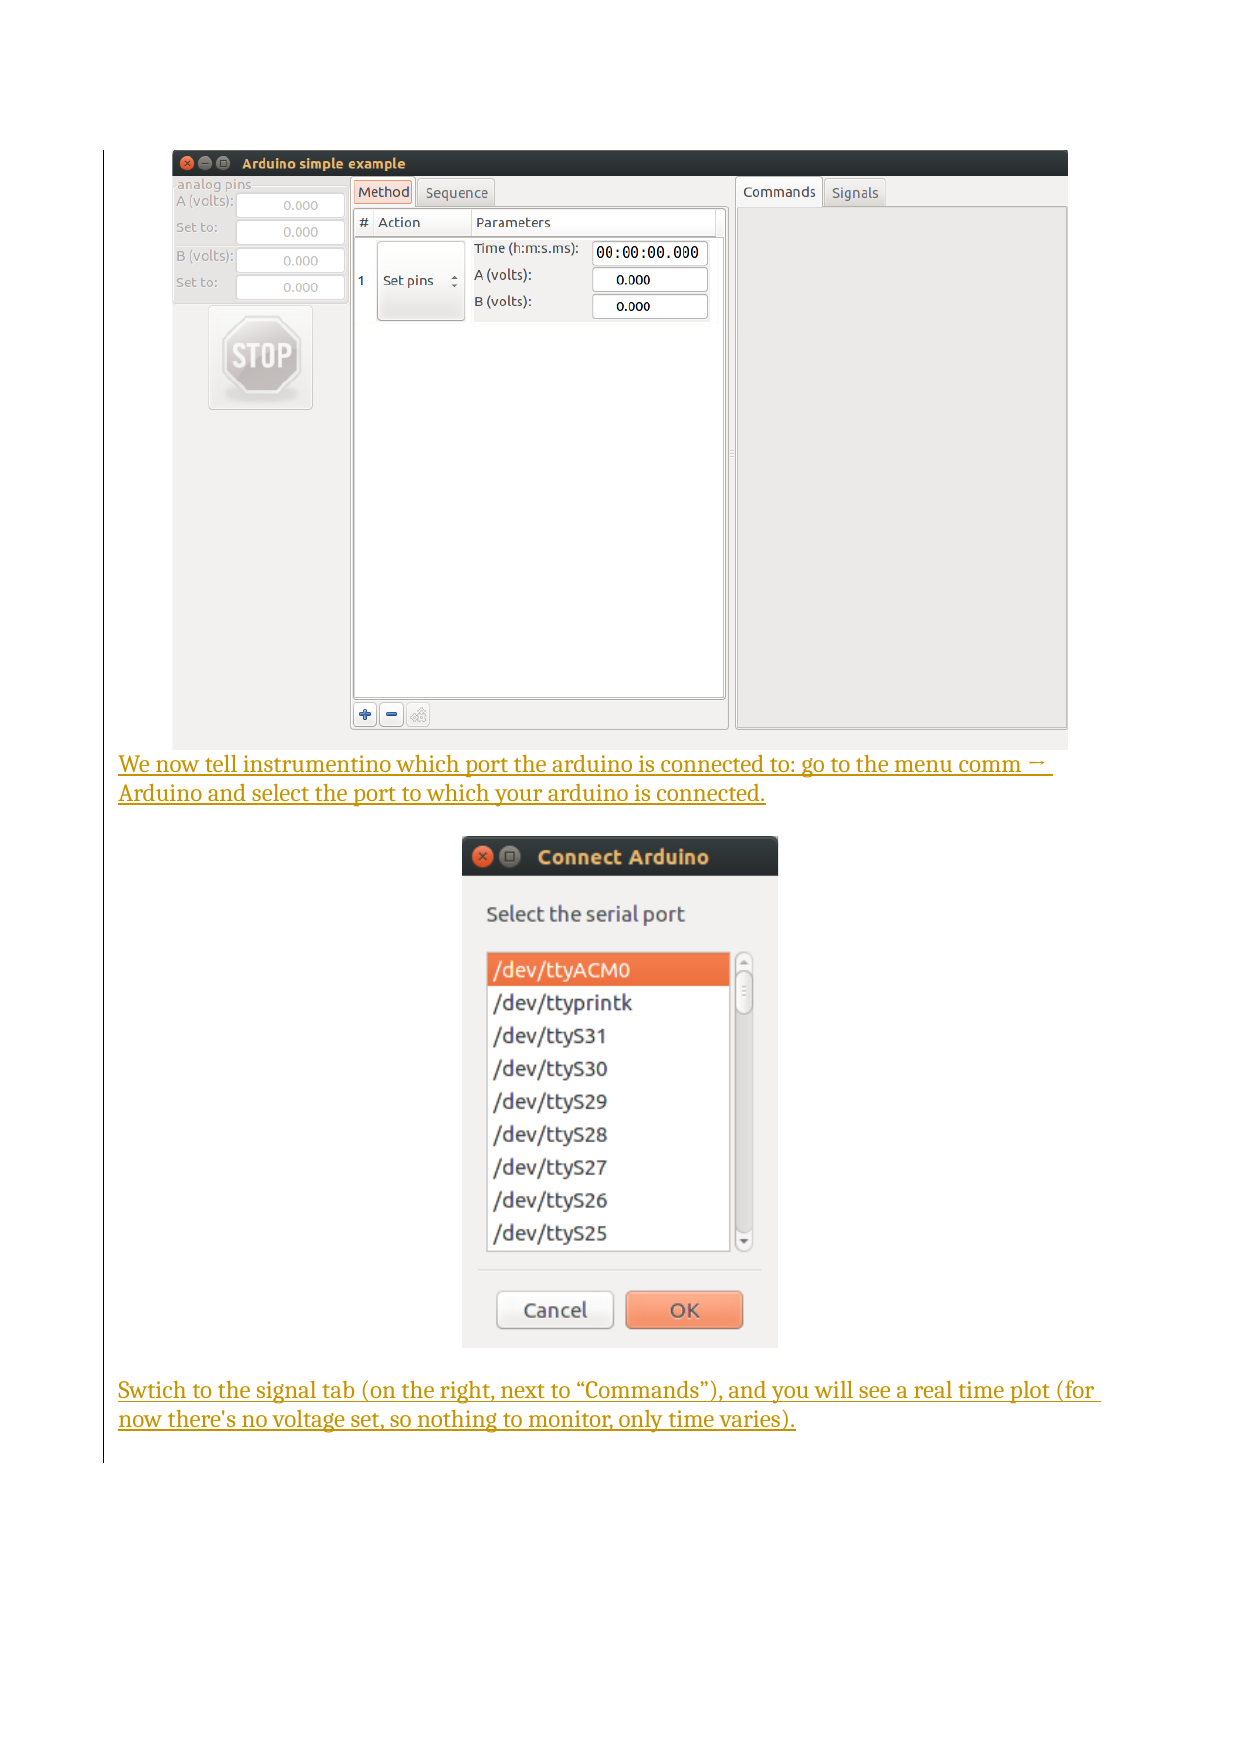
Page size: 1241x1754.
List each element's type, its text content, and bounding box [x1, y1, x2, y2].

picture [462, 836, 779, 1348]
text Swtich to the signal tab (on the right, next to “Commands”), and you will see a real time plot (for now there's no voltage set, so nothing to monitor, only time varies). [118, 1376, 1122, 1434]
picture [172, 150, 1068, 750]
text We now tell instrumentino which port the arduino is connected to: go to the menu comm → Arduino and select the port to which your arduino is connected. [118, 750, 1122, 807]
